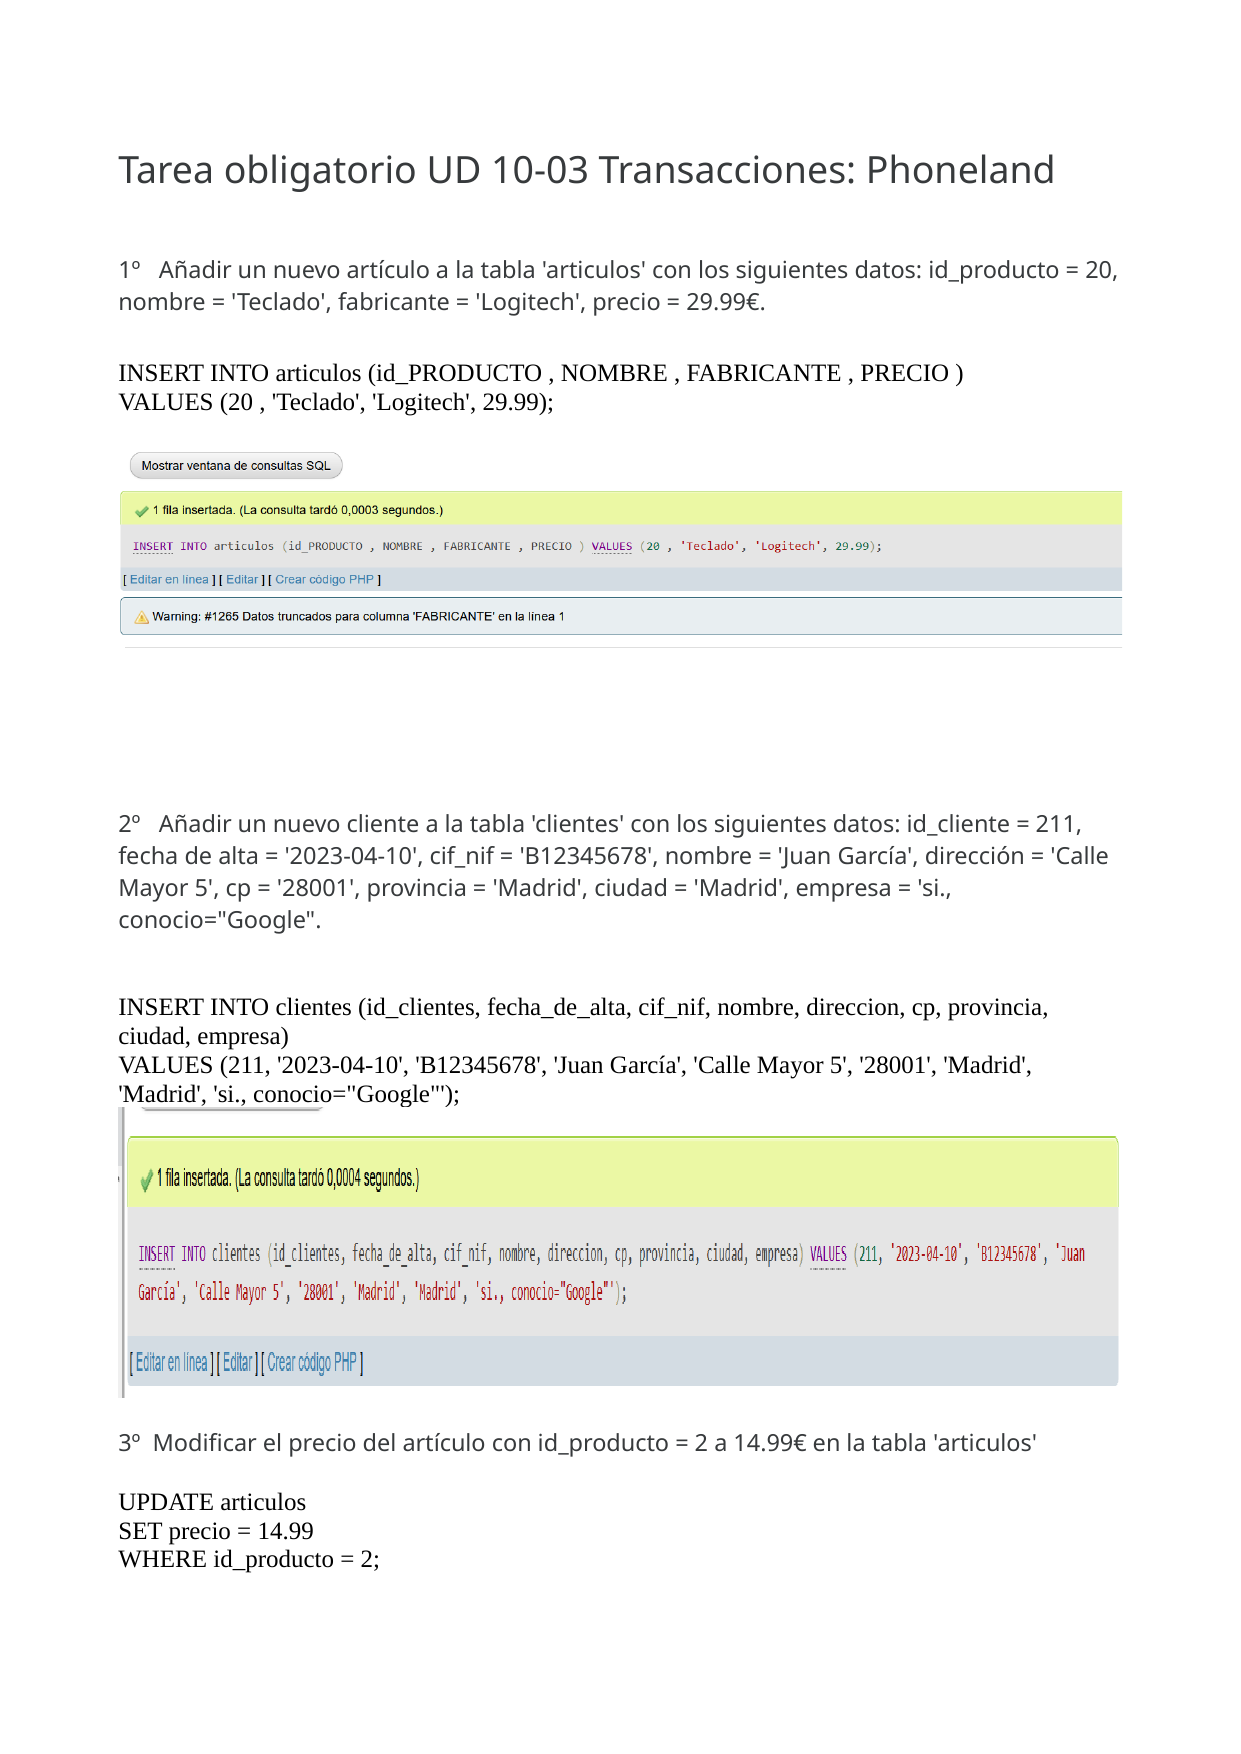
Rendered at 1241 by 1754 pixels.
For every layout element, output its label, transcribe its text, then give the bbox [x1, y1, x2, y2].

text INSERT INTO clientes (id_clientes, fecha_de_alta, cif_nif, nombre, direccion, cp, provincia, ciudad, empresa) [118, 992, 1122, 1050]
text UPDATE articulos [118, 1487, 1122, 1516]
text 1º Añadir un nuevo artículo a la tabla 'articulos' con los siguientes datos: id_producto = 20, nombre = 'Teclado', fabricante = 'Logitech', precio = 29.99€. [118, 253, 1122, 317]
text VALUES (20 , 'Teclado', 'Logitech', 29.99); [118, 387, 1122, 416]
text SET precio = 14.99 [118, 1516, 1122, 1544]
subtitle Tarea obligatorio UD 10-03 Transacciones: Phoneland [118, 143, 1122, 194]
text INSERT INTO articulos (id_PRODUCTO , NOMBRE , FABRICANTE , PRECIO ) [118, 358, 1122, 387]
text VALUES (211, '2023-04-10', 'B12345678', 'Juan García', 'Calle Mayor 5', '28001', 'Madrid', 'Madrid', 'si., conocio="Google"'); [118, 1050, 1122, 1107]
text 2º Añadir un nuevo cliente a la tabla 'clientes' con los siguientes datos: id_cliente = 211, fecha de alta = '2023-04-10', cif_nif = 'B12345678', nombre = 'Juan García', dirección = 'Calle Mayor 5', cp = '28001', provincia = 'Madrid', ciudad = 'Madrid', empresa = 'si., conocio="Google". [118, 807, 1122, 964]
picture [118, 1107, 1123, 1398]
text 3º Modificar el precio del artículo con id_producto = 2 a 14.99€ en la tabla 'articulos' [118, 1426, 1122, 1458]
picture [118, 444, 1123, 750]
text WHERE id_producto = 2; [118, 1544, 1122, 1573]
